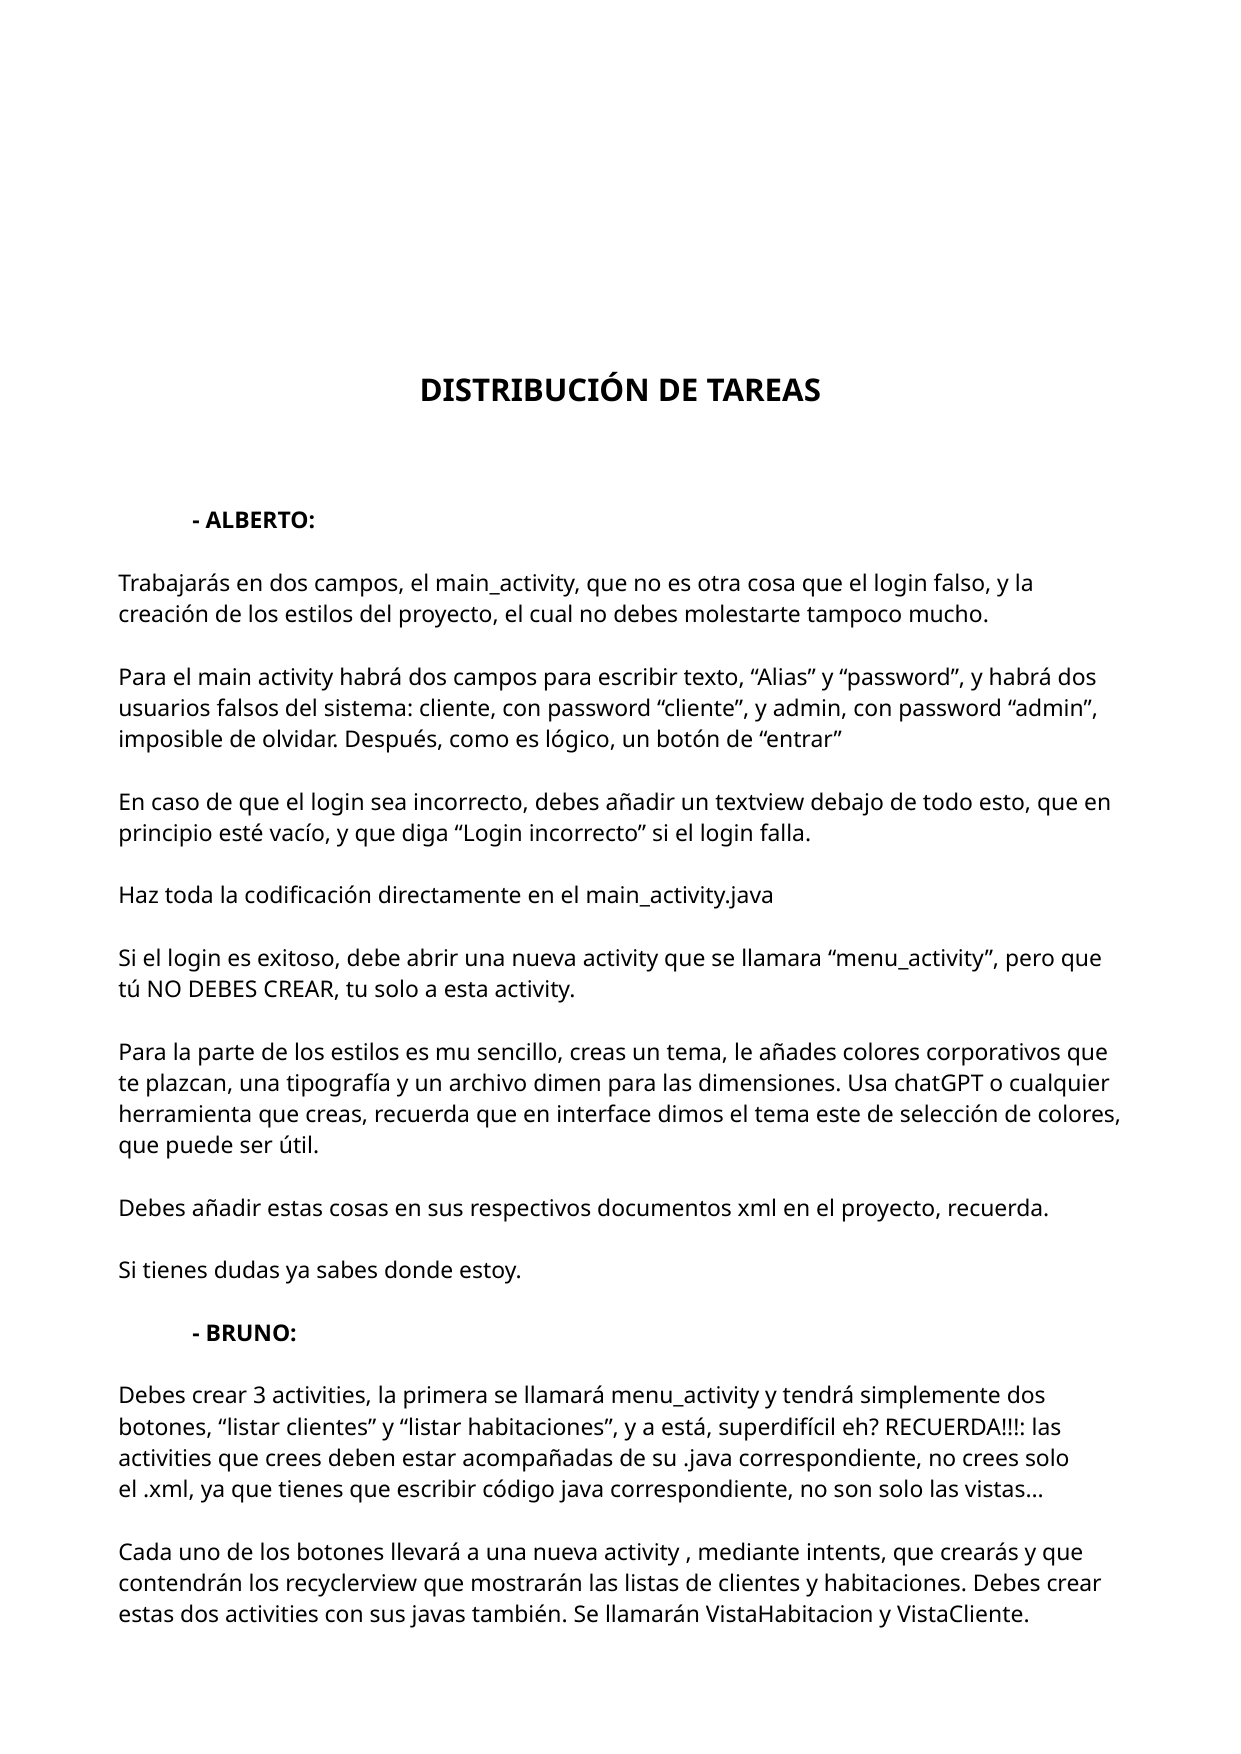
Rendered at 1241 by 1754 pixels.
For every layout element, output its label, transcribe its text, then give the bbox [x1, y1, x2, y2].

text Debes crear 3 activities, la primera se llamará menu_activity y tendrá simplemente dos botones, “listar clientes” y “listar habitaciones”, y a está, superdifícil eh? RECUERDA!!!: las activities que crees deben estar acompañadas de su .java correspondiente, no crees solo el .xml, ya que tienes que escribir código java correspondiente, no son solo las vistas… [118, 1379, 1122, 1504]
text Debes añadir estas cosas en sus respectivos documentos xml en el proyecto, recuerda. [118, 1192, 1122, 1223]
text Para la parte de los estilos es mu sencillo, creas un tema, le añades colores corporativos que te plazcan, una tipografía y un archivo dimen para las dimensiones. Usa chatGPT o cualquier herramienta que creas, recuerda que en interface dimos el tema este de selección de colores, que puede ser útil. [118, 1036, 1122, 1161]
text Para el main activity habrá dos campos para escribir texto, “Alias” y “password”, y habrá dos usuarios falsos del sistema: cliente, con password “cliente”, y admin, con password “admin”, imposible de olvidar. Después, como es lógico, un botón de “entrar” [118, 661, 1122, 754]
text DISTRIBUCIÓN DE TAREAS [118, 368, 1122, 411]
text Si tienes dudas ya sabes donde estoy. [118, 1254, 1122, 1286]
text Haz toda la codificación directamente en el main_activity.java [118, 879, 1122, 911]
text En caso de que el login sea incorrecto, debes añadir un textview debajo de todo esto, que en principio esté vacío, y que diga “Login incorrecto” si el login falla. [118, 786, 1122, 848]
text Si el login es exitoso, debe abrir una nueva activity que se llamara “menu_activity”, pero que tú NO DEBES CREAR, tu solo a esta activity. [118, 942, 1122, 1004]
text - ALBERTO: [118, 504, 1122, 536]
text - BRUNO: [118, 1317, 1122, 1348]
text Trabajarás en dos campos, el main_activity, que no es otra cosa que el login falso, y la creación de los estilos del proyecto, el cual no debes molestarte tampoco mucho. [118, 567, 1122, 629]
text Cada uno de los botones llevará a una nueva activity , mediante intents, que crearás y que contendrán los recyclerview que mostrarán las listas de clientes y habitaciones. Debes crear estas dos activities con sus javas también. Se llamarán VistaHabitacion y VistaCliente. [118, 1536, 1122, 1629]
